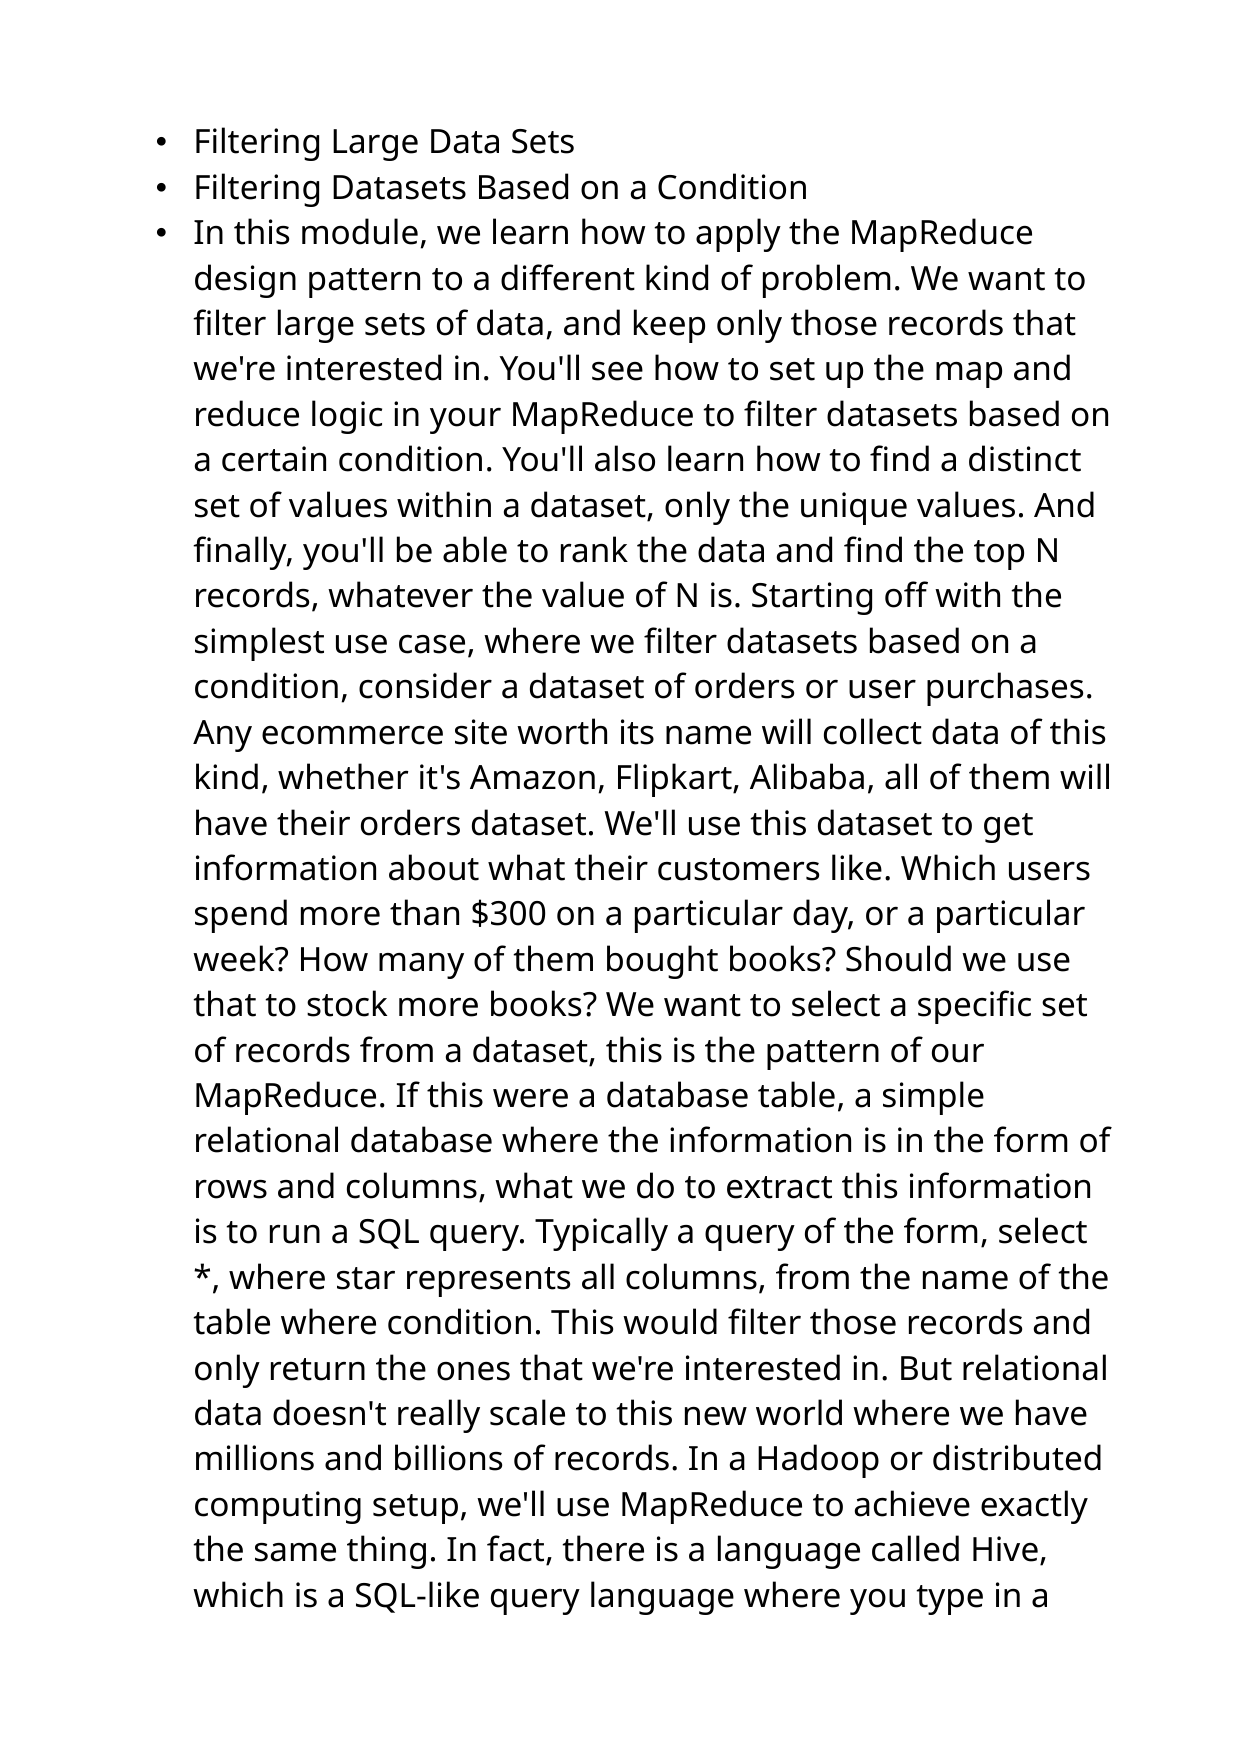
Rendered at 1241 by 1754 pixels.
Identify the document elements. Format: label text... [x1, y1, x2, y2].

list In this module, we learn how to apply the MapReduce design pattern to a different kind of problem. We want to filter large sets of data, and keep only those records that we're interested in. You'll see how to set up the map and reduce logic in your MapReduce to filter datasets based on a certain condition. You'll also learn how to find a distinct set of values within a dataset, only the unique values. And finally, you'll be able to rank the data and find the top N records, whatever the value of N is. Starting off with the simplest use case, where we filter datasets based on a condition, consider a dataset of orders or user purchases. Any ecommerce site worth its name will collect data of this kind, whether it's Amazon, Flipkart, Alibaba, all of them will have their orders dataset. We'll use this dataset to get information about what their customers like. Which users spend more than $300 on a particular day, or a particular week? How many of them bought books? Should we use that to stock more books? We want to select a specific set of records from a dataset, this is the pattern of our MapReduce. If this were a database table, a simple relational database where the information is in the form of rows and columns, what we do to extract this information is to run a SQL query. Typically a query of the form, select *, where star represents all columns, from the name of the table where condition. This would filter those records and only return the ones that we're interested in. But relational data doesn't really scale to this new world where we have millions and billions of records. In a Hadoop or distributed computing setup, we'll use MapReduce to achieve exactly the same thing. In fact, there is a language called Hive, which is a SQL-like query language where you type in a [156, 209, 1122, 1617]
list Filtering Datasets Based on a Condition [156, 163, 1122, 209]
list Filtering Large Data Sets [156, 118, 1122, 163]
